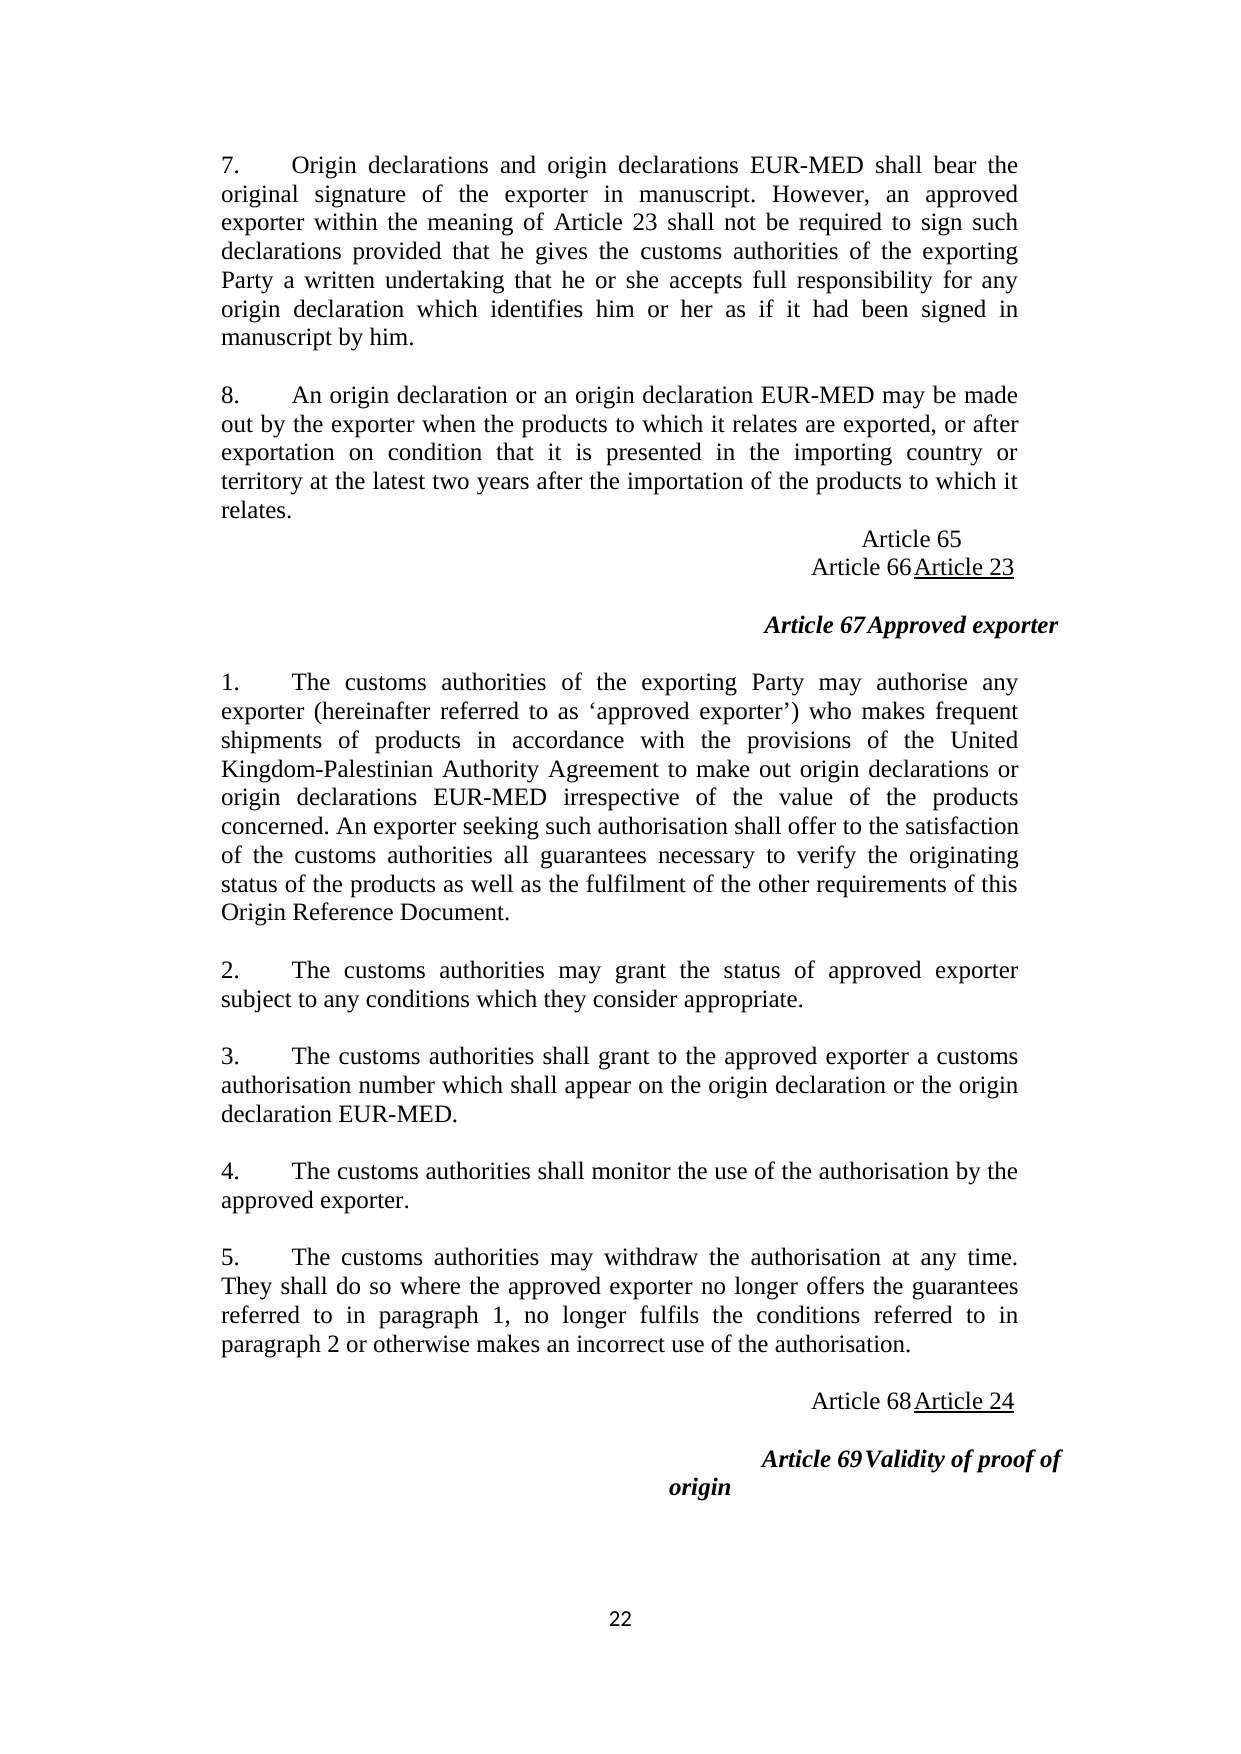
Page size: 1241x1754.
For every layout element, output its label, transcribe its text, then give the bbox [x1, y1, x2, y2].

subtitle Article 23 [312, 552, 1090, 581]
subtitle Approved exporter [312, 610, 1090, 639]
list The customs authorities shall grant to the approved exporter a customs authorisation number which shall appear on the origin declaration or the origin declaration EUR-MED. [221, 1041, 1019, 1127]
list Origin declarations and origin declarations EUR-MED shall bear the original signature of the exporter in manuscript. However, an approved exporter within the meaning of Article 23 shall not be required to sign such declarations provided that he gives the customs authorities of the exporting Party a written undertaking that he or she accepts full responsibility for any origin declaration which identifies him or her as if it had been signed in manuscript by him. [221, 150, 1019, 351]
list The customs authorities of the exporting Party may authorise any exporter (hereinafter referred to as ‘approved exporter’) who makes frequent shipments of products in accordance with the provisions of the United Kingdom-Palestinian Authority Agreement to make out origin declarations or origin declarations EUR-MED irrespective of the value of the products concerned. An exporter seeking such authorisation shall offer to the satisfaction of the customs authorities all guarantees necessary to verify the originating status of the products as well as the fulfilment of the other requirements of this Origin Reference Document. [221, 667, 1019, 926]
list The customs authorities shall monitor the use of the authorisation by the approved exporter. [221, 1156, 1019, 1214]
list The customs authorities may grant the status of approved exporter subject to any conditions which they consider appropriate. [221, 955, 1019, 1012]
subtitle Validity of proof of origin [312, 1444, 1090, 1501]
list An origin declaration or an origin declaration EUR-MED may be made out by the exporter when the products to which it relates are exported, or after exportation on condition that it is presented in the importing country or territory at the latest two years after the importation of the products to which it relates. [221, 380, 1019, 524]
list The customs authorities may withdraw the authorisation at any time. They shall do so where the approved exporter no longer offers the guarantees referred to in paragraph 1, no longer fulfils the conditions referred to in paragraph 2 or otherwise makes an incorrect use of the authorisation. [221, 1242, 1019, 1357]
subtitle Article 24 [312, 1386, 1090, 1415]
